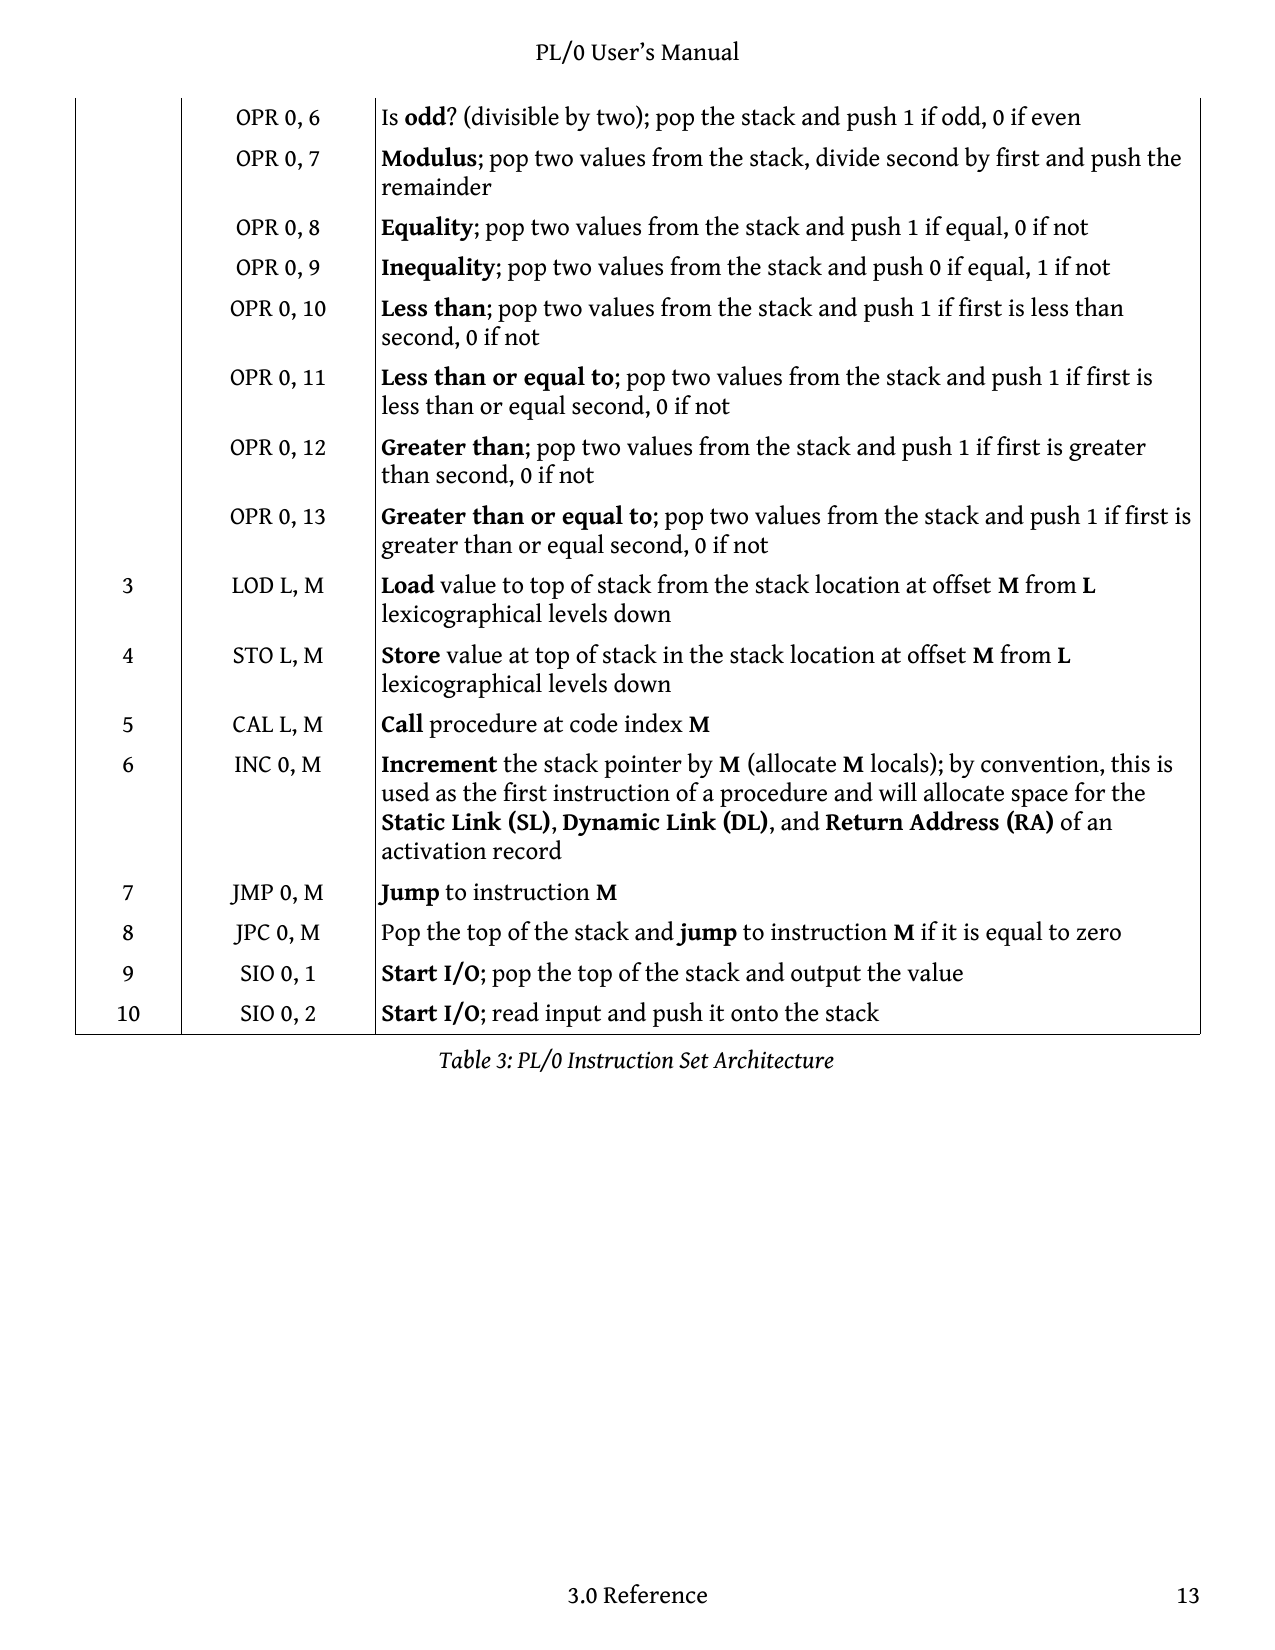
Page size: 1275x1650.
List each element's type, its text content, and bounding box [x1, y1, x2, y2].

table_cell 5 [76, 705, 181, 745]
table_cell [76, 497, 181, 566]
table_cell OPR 0, 10 [182, 289, 375, 358]
table_cell [76, 208, 181, 248]
text Table 3: PL/0 Instruction Set Architecture [75, 1047, 1200, 1076]
table_cell Start I/O; pop the top of the stack and output the value [376, 953, 1200, 994]
table_cell 10 [76, 994, 181, 1034]
table_cell Greater than; pop two values from the stack and push 1 if first is greater than second, 0 if not [376, 427, 1200, 497]
table_cell OPR 0, 11 [182, 358, 375, 427]
table_cell [76, 427, 181, 497]
table_cell SIO 0, 1 [182, 953, 375, 994]
table_cell OPR 0, 7 [182, 138, 375, 208]
table_cell OPR 0, 12 [182, 427, 375, 497]
table_cell OPR 0, 13 [182, 497, 375, 566]
table_cell 6 [76, 745, 181, 872]
table_cell Less than or equal to; pop two values from the stack and push 1 if first is less than or equal second, 0 if not [376, 358, 1200, 427]
table_cell Equality; pop two values from the stack and push 1 if equal, 0 if not [376, 208, 1200, 248]
table_cell Pop the top of the stack and jump to instruction M if it is equal to zero [376, 913, 1200, 953]
table_cell INC 0, M [182, 745, 375, 872]
table_cell 3 [76, 566, 181, 635]
table_cell [76, 358, 181, 427]
table_cell SIO 0, 2 [182, 994, 375, 1034]
table_cell Less than; pop two values from the stack and push 1 if first is less than second, 0 if not [376, 289, 1200, 358]
table_cell 9 [76, 953, 181, 994]
table_cell CAL L, M [182, 705, 375, 745]
table_cell 4 [76, 635, 181, 705]
table_cell STO L, M [182, 635, 375, 705]
table_cell Increment the stack pointer by M (allocate M locals); by convention, this is used as the first instruction of a procedure and will allocate space for the Static Link (SL), Dynamic Link (DL), and Return Address (RA) of an activation record [376, 745, 1200, 872]
table_cell Inequality; pop two values from the stack and push 0 if equal, 1 if not [376, 248, 1200, 288]
table_cell Is odd? (divisible by two); pop the stack and push 1 if odd, 0 if even [376, 98, 1200, 138]
table_cell Modulus; pop two values from the stack, divide second by first and push the remainder [376, 138, 1200, 208]
table_cell JPC 0, M [182, 913, 375, 953]
table_cell JMP 0, M [182, 873, 375, 913]
table_cell Load value to top of stack from the stack location at offset M from L lexicographical levels down [376, 566, 1200, 635]
table_cell OPR 0, 8 [182, 208, 375, 248]
table_cell 8 [76, 913, 181, 953]
table_cell Start I/O; read input and push it onto the stack [376, 994, 1200, 1034]
table_cell Call procedure at code index M [376, 705, 1200, 745]
table_cell [76, 98, 181, 138]
table_cell OPR 0, 9 [182, 248, 375, 288]
table_cell OPR 0, 6 [182, 98, 375, 138]
table_cell Store value at top of stack in the stack location at offset M from L lexicographical levels down [376, 635, 1200, 705]
table_cell Greater than or equal to; pop two values from the stack and push 1 if first is greater than or equal second, 0 if not [376, 497, 1200, 566]
table_cell 7 [76, 873, 181, 913]
table_cell LOD L, M [182, 566, 375, 635]
table_cell [76, 138, 181, 208]
table_cell [76, 248, 181, 288]
table_cell [76, 289, 181, 358]
table_cell Jump to instruction M [376, 873, 1200, 913]
